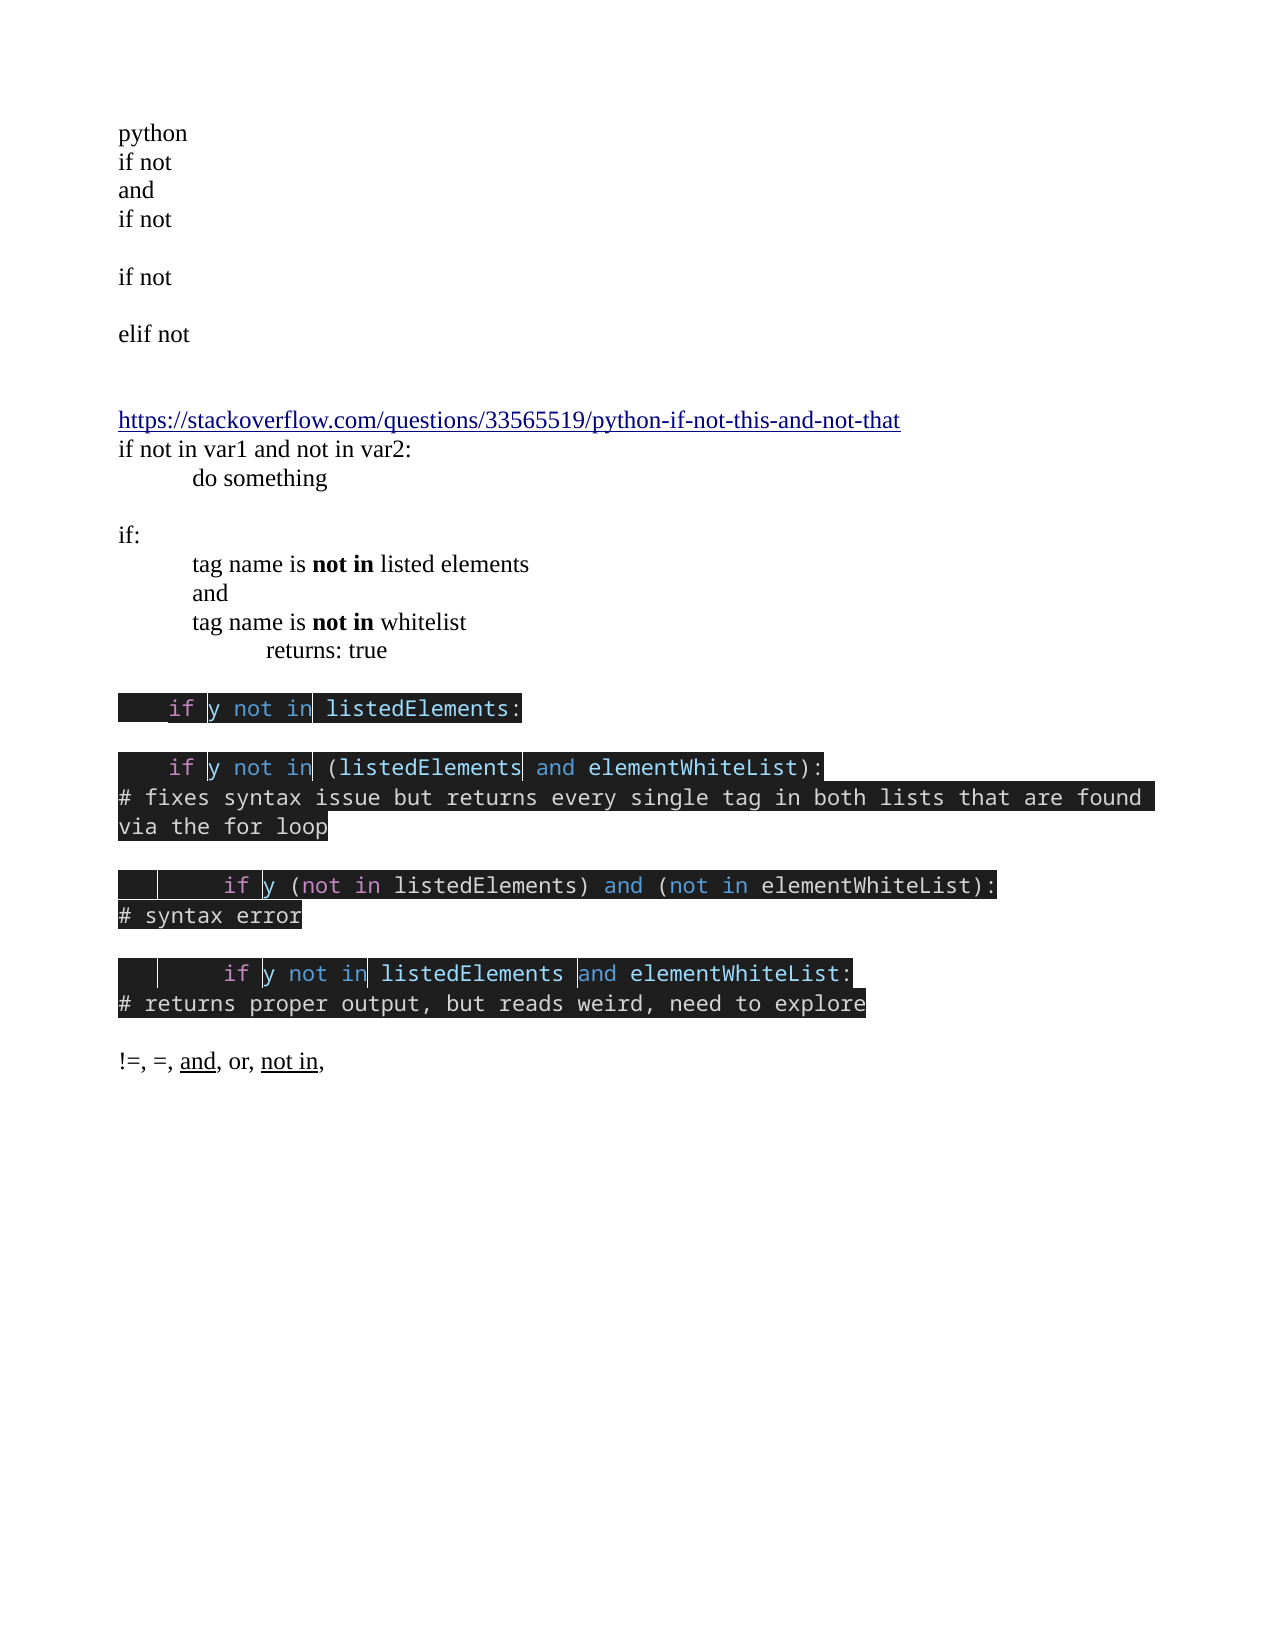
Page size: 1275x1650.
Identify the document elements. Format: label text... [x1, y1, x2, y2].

text tag name is not in listed elements [118, 549, 1157, 578]
text if not in var1 and not in var2: [118, 434, 1157, 463]
text if: [118, 521, 1157, 549]
text if y not in (listedElements and elementWhiteList): [118, 752, 1157, 781]
text returns: true [118, 636, 1157, 664]
text https://stackoverflow.com/questions/33565519/python-if-not-this-and-not-that [118, 406, 1157, 434]
text do something [118, 463, 1157, 492]
text # returns proper output, but reads weird, need to explore [118, 988, 1157, 1018]
text and [118, 578, 1157, 607]
text if y not in listedElements and elementWhiteList: [118, 958, 1157, 988]
text tag name is not in whitelist [118, 607, 1157, 636]
text if not [118, 262, 1157, 291]
text and [118, 176, 1157, 204]
text # syntax error [118, 899, 1157, 929]
text !=, =, and, or, not in, [118, 1046, 1157, 1075]
text if not [118, 147, 1157, 176]
text if y (not in listedElements) and (not in elementWhiteList): [118, 870, 1157, 899]
text elif not [118, 319, 1157, 348]
text if y not in listedElements: [118, 693, 1157, 723]
text python [118, 118, 1157, 147]
text if not [118, 204, 1157, 233]
text # fixes syntax issue but returns every single tag in both lists that are found via the for loop [118, 781, 1157, 841]
